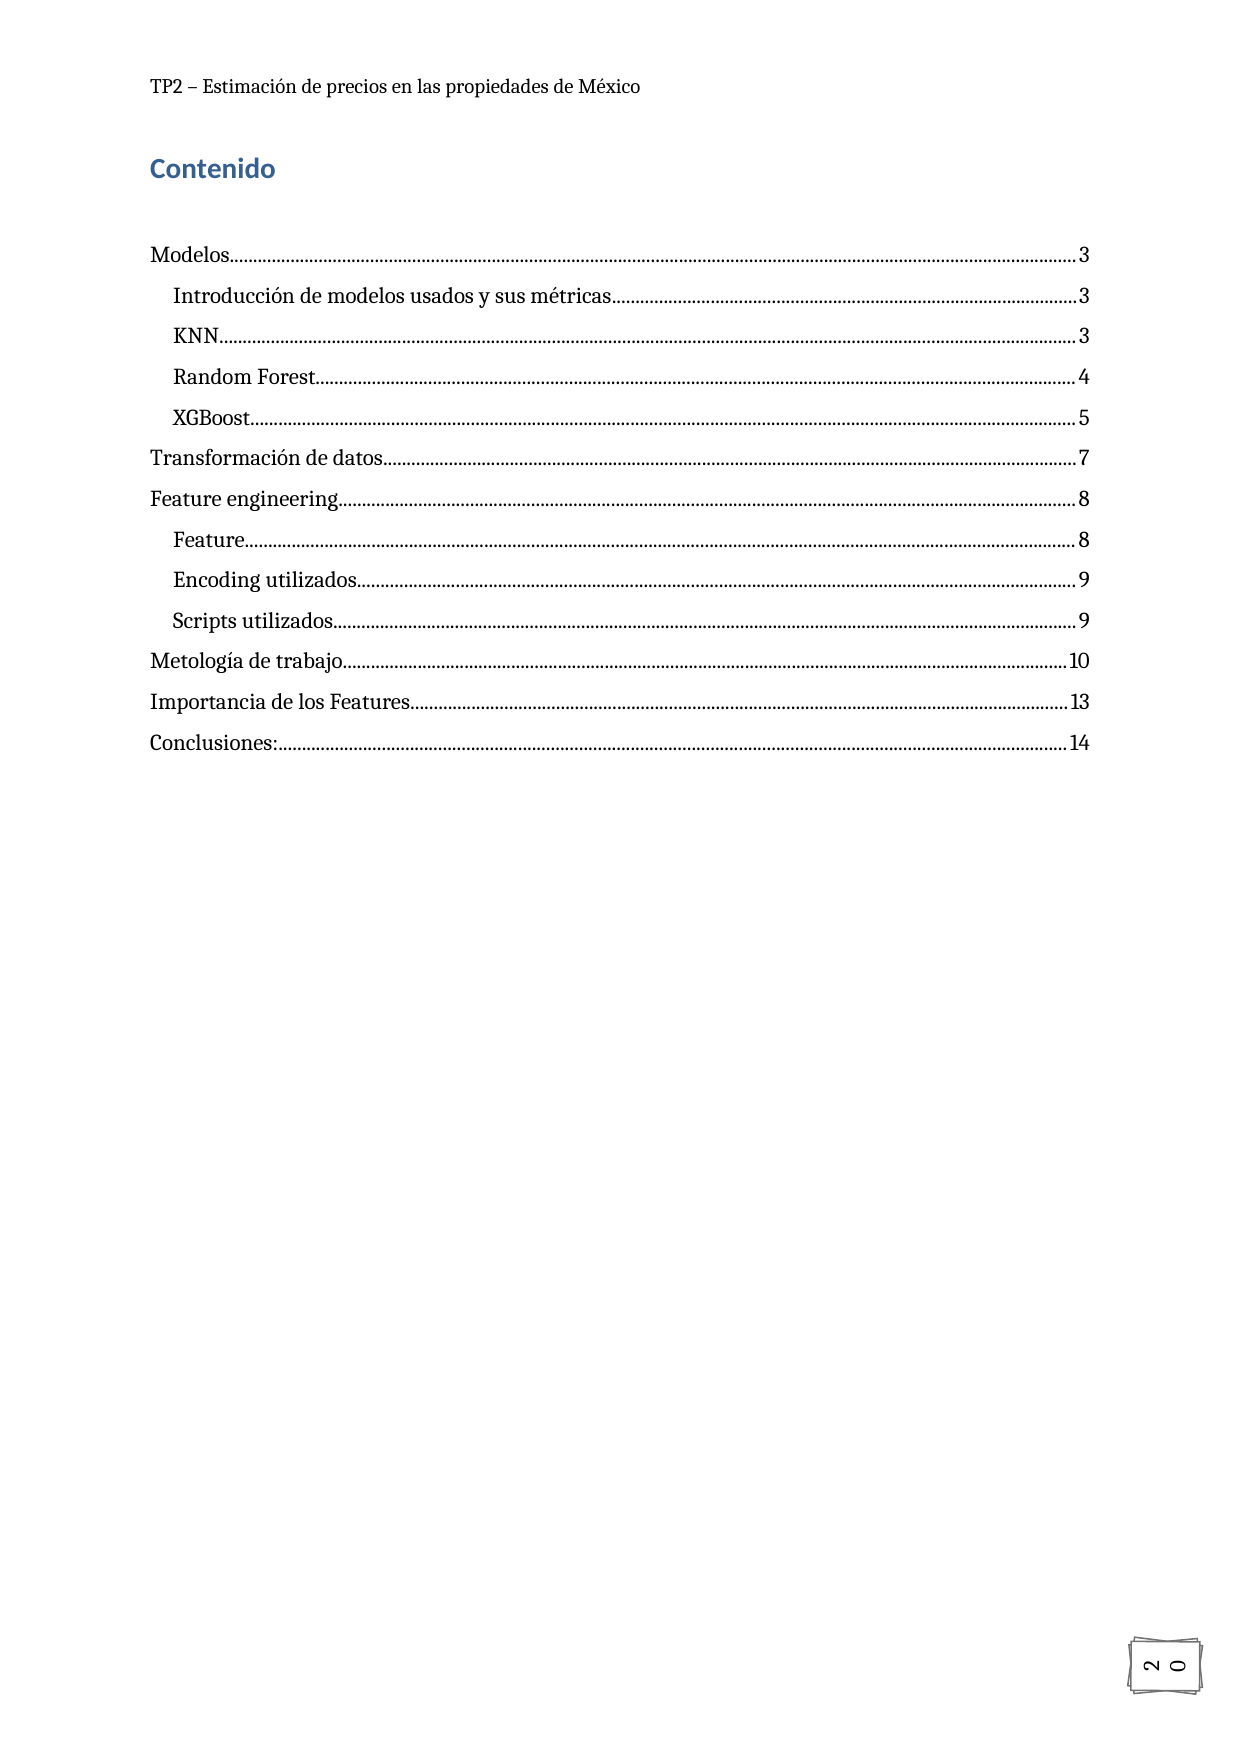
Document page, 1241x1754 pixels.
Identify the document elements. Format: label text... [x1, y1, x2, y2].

text Importancia de los Features 13 [150, 689, 1090, 715]
text Feature engineering 8 [150, 486, 1090, 512]
text KNN 3 [173, 323, 1090, 349]
text Feature 8 [173, 526, 1090, 553]
text Metología de trabajo 10 [150, 648, 1090, 674]
text Modelos 3 [150, 242, 1090, 268]
text Introducción de modelos usados y sus métricas 3 [173, 283, 1090, 309]
text Scripts utilizados 9 [173, 608, 1090, 634]
subtitle Contenido [150, 150, 1090, 186]
text Random Forest 4 [173, 364, 1090, 390]
text XGBoost 5 [173, 404, 1090, 431]
text Transformación de datos 7 [150, 445, 1090, 471]
text Encoding utilizados 9 [173, 567, 1090, 593]
text Conclusiones: 14 [150, 729, 1090, 756]
